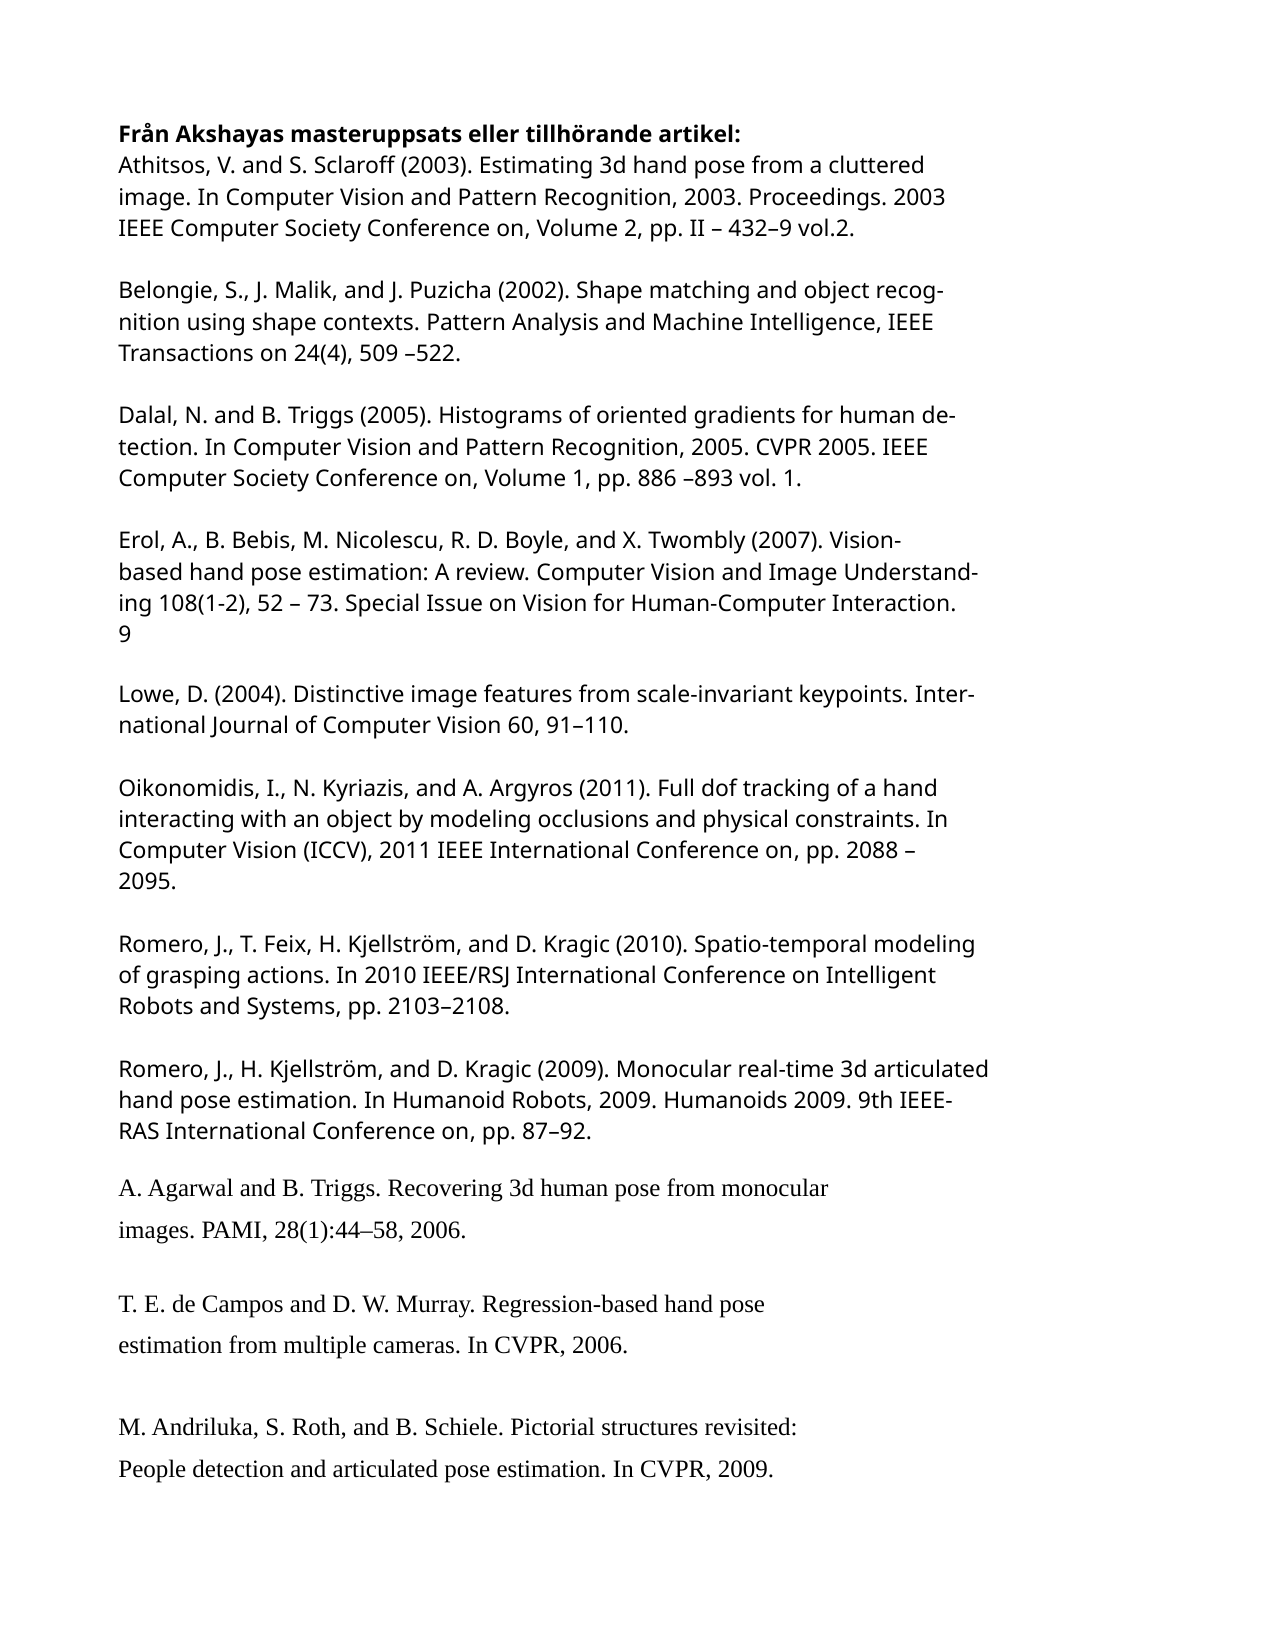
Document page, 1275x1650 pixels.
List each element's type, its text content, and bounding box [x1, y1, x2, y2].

text 9 [118, 618, 1157, 649]
text IEEE Computer Society Conference on, Volume 2, pp. II – 432–9 vol.2. [118, 212, 1157, 243]
text Robots and Systems, pp. 2103–2108. [118, 990, 1157, 1022]
text images. PAMI, 28(1):44–58, 2006. [118, 1215, 1157, 1243]
text Athitsos, V. and S. Sclaroff (2003). Estimating 3d hand pose from a cluttered [118, 149, 1157, 181]
text Romero, J., H. Kjellström, and D. Kragic (2009). Monocular real-time 3d articulated [118, 1053, 1157, 1084]
text RAS International Conference on, pp. 87–92. [118, 1115, 1157, 1147]
text Erol, A., B. Bebis, M. Nicolescu, R. D. Boyle, and X. Twombly (2007). Vision- [118, 524, 1157, 556]
text based hand pose estimation: A review. Computer Vision and Image Understand- [118, 556, 1157, 587]
text Dalal, N. and B. Triggs (2005). Histograms of oriented gradients for human de- [118, 399, 1157, 431]
text Computer Vision (ICCV), 2011 IEEE International Conference on, pp. 2088 – [118, 834, 1157, 865]
text estimation from multiple cameras. In CVPR, 2006. [118, 1330, 1157, 1359]
text Belongie, S., J. Malik, and J. Puzicha (2002). Shape matching and object recog- [118, 274, 1157, 306]
text Lowe, D. (2004). Distinctive image features from scale-invariant keypoints. Inter- [118, 678, 1157, 709]
text Oikonomidis, I., N. Kyriazis, and A. Argyros (2011). Full dof tracking of a hand [118, 772, 1157, 803]
text Från Akshayas masteruppsats eller tillhörande artikel: [118, 118, 1157, 149]
text nition using shape contexts. Pattern Analysis and Machine Intelligence, IEEE [118, 306, 1157, 337]
text 2095. [118, 865, 1157, 897]
text interacting with an object by modeling occlusions and physical constraints. In [118, 803, 1157, 834]
text A. Agarwal and B. Triggs. Recovering 3d human pose from monocular [118, 1173, 1157, 1202]
text [118, 1495, 1157, 1524]
text ing 108(1-2), 52 – 73. Special Issue on Vision for Human-Computer Interaction. [118, 587, 1157, 618]
text tection. In Computer Vision and Pattern Recognition, 2005. CVPR 2005. IEEE [118, 431, 1157, 462]
text national Journal of Computer Vision 60, 91–110. [118, 709, 1157, 740]
text T. E. de Campos and D. W. Murray. Regression-based hand pose [118, 1289, 1157, 1317]
text hand pose estimation. In Humanoid Robots, 2009. Humanoids 2009. 9th IEEE- [118, 1084, 1157, 1115]
text Romero, J., T. Feix, H. Kjellström, and D. Kragic (2010). Spatio-temporal modeling [118, 928, 1157, 959]
text Transactions on 24(4), 509 –522. [118, 337, 1157, 368]
text People detection and articulated pose estimation. In CVPR, 2009. [118, 1454, 1157, 1482]
text Computer Society Conference on, Volume 1, pp. 886 –893 vol. 1. [118, 462, 1157, 493]
text M. Andriluka, S. Roth, and B. Schiele. Pictorial structures revisited: [118, 1412, 1157, 1441]
text of grasping actions. In 2010 IEEE/RSJ International Conference on Intelligent [118, 959, 1157, 990]
text image. In Computer Vision and Pattern Recognition, 2003. Proceedings. 2003 [118, 181, 1157, 212]
